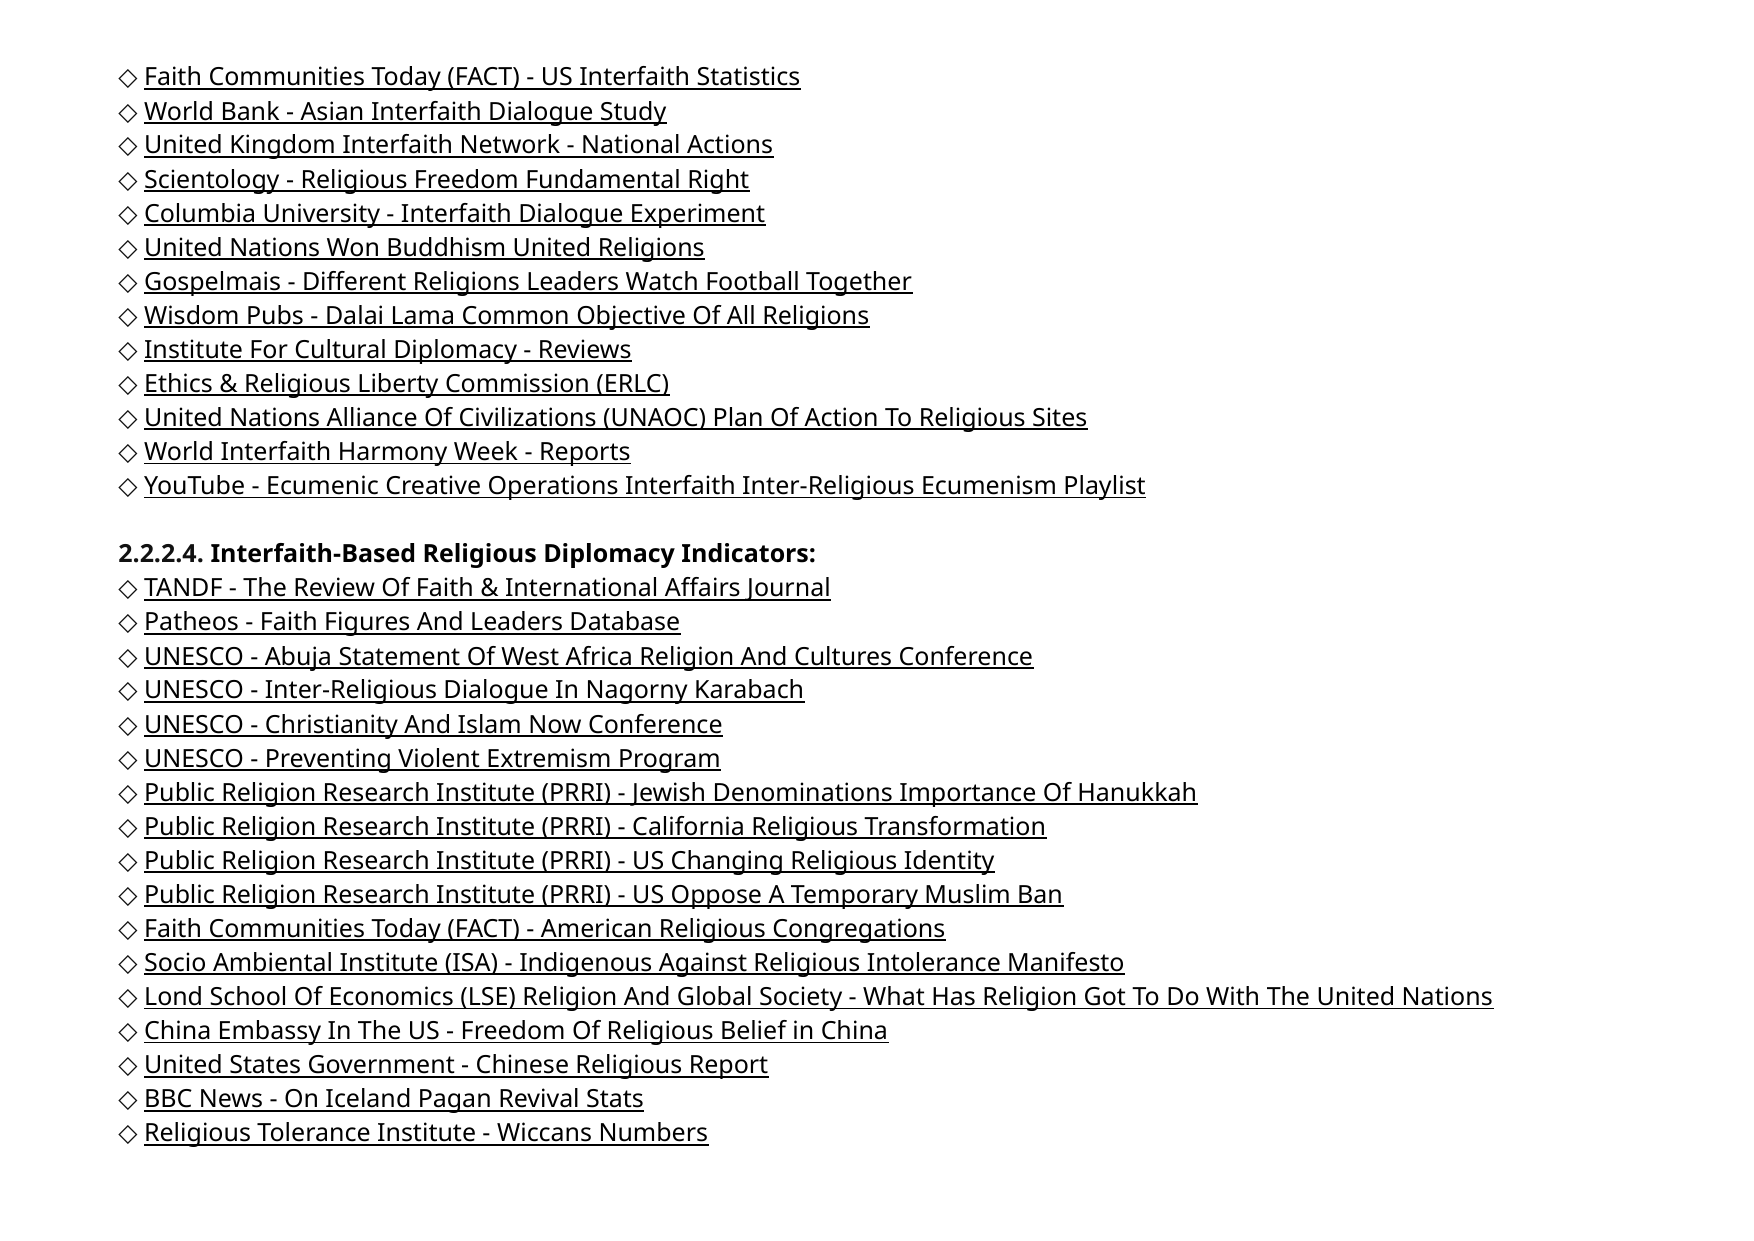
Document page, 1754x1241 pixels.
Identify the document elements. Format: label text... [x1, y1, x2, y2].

text ◇ United Nations Alliance Of Civilizations (UNAOC) Plan Of Action To Religious Sites [118, 400, 1695, 434]
text ◇ UNESCO - Preventing Violent Extremism Program [118, 740, 1695, 774]
text ◇ YouTube - Ecumenic Creative Operations Interfaith Inter-Religious Ecumenism Playlist [118, 468, 1695, 502]
text ◇ Patheos - Faith Figures And Leaders Database [118, 604, 1695, 638]
text ◇ World Interfaith Harmony Week - Reports [118, 434, 1695, 468]
text ◇ Lond School Of Economics (LSE) Religion And Global Society - What Has Religion Got To Do With The United Nations [118, 979, 1695, 1013]
text ◇ UNESCO - Christianity And Islam Now Conference [118, 706, 1695, 740]
text ◇ Faith Communities Today (FACT) - American Religious Congregations [118, 911, 1695, 945]
text ◇ Gospelmais - Different Religions Leaders Watch Football Together [118, 263, 1695, 297]
text ◇ Ethics & Religious Liberty Commission (ERLC) [118, 366, 1695, 400]
text ◇ Faith Communities Today (FACT) - US Interfaith Statistics [118, 59, 1695, 93]
text ◇ Public Religion Research Institute (PRRI) - US Changing Religious Identity [118, 842, 1695, 877]
text ◇ UNESCO - Abuja Statement Of West Africa Religion And Cultures Conference [118, 638, 1695, 672]
text ◇ Scientology - Religious Freedom Fundamental Right [118, 161, 1695, 195]
text ◇ Socio Ambiental Institute (ISA) - Indigenous Against Religious Intolerance Manifesto [118, 945, 1695, 979]
text ◇ United Nations Won Buddhism United Religions [118, 229, 1695, 263]
text ◇ TANDF - The Review Of Faith & International Affairs Journal [118, 570, 1695, 604]
text ◇ Institute For Cultural Diplomacy - Reviews [118, 332, 1695, 366]
text ◇ World Bank - Asian Interfaith Dialogue Study [118, 93, 1695, 127]
text ◇ BBC News - On Iceland Pagan Revival Stats [118, 1081, 1695, 1115]
text ◇ United States Government - Chinese Religious Report [118, 1047, 1695, 1081]
text ◇ China Embassy In The US - Freedom Of Religious Belief in China [118, 1013, 1695, 1047]
text ◇ Religious Tolerance Institute - Wiccans Numbers [118, 1115, 1695, 1149]
text ◇ Columbia University - Interfaith Dialogue Experiment [118, 195, 1695, 229]
text ◇ Public Religion Research Institute (PRRI) - California Religious Transformation [118, 808, 1695, 842]
text ◇ UNESCO - Inter-Religious Dialogue In Nagorny Karabach [118, 672, 1695, 706]
text ◇ United Kingdom Interfaith Network - National Actions [118, 127, 1695, 161]
text 2.2.2.4. Interfaith-Based Religious Diplomacy Indicators: [118, 536, 1695, 570]
text ◇ Wisdom Pubs - Dalai Lama Common Objective Of All Religions [118, 297, 1695, 332]
text ◇ Public Religion Research Institute (PRRI) - US Oppose A Temporary Muslim Ban [118, 877, 1695, 911]
text ◇ Public Religion Research Institute (PRRI) - Jewish Denominations Importance Of Hanukkah [118, 774, 1695, 808]
